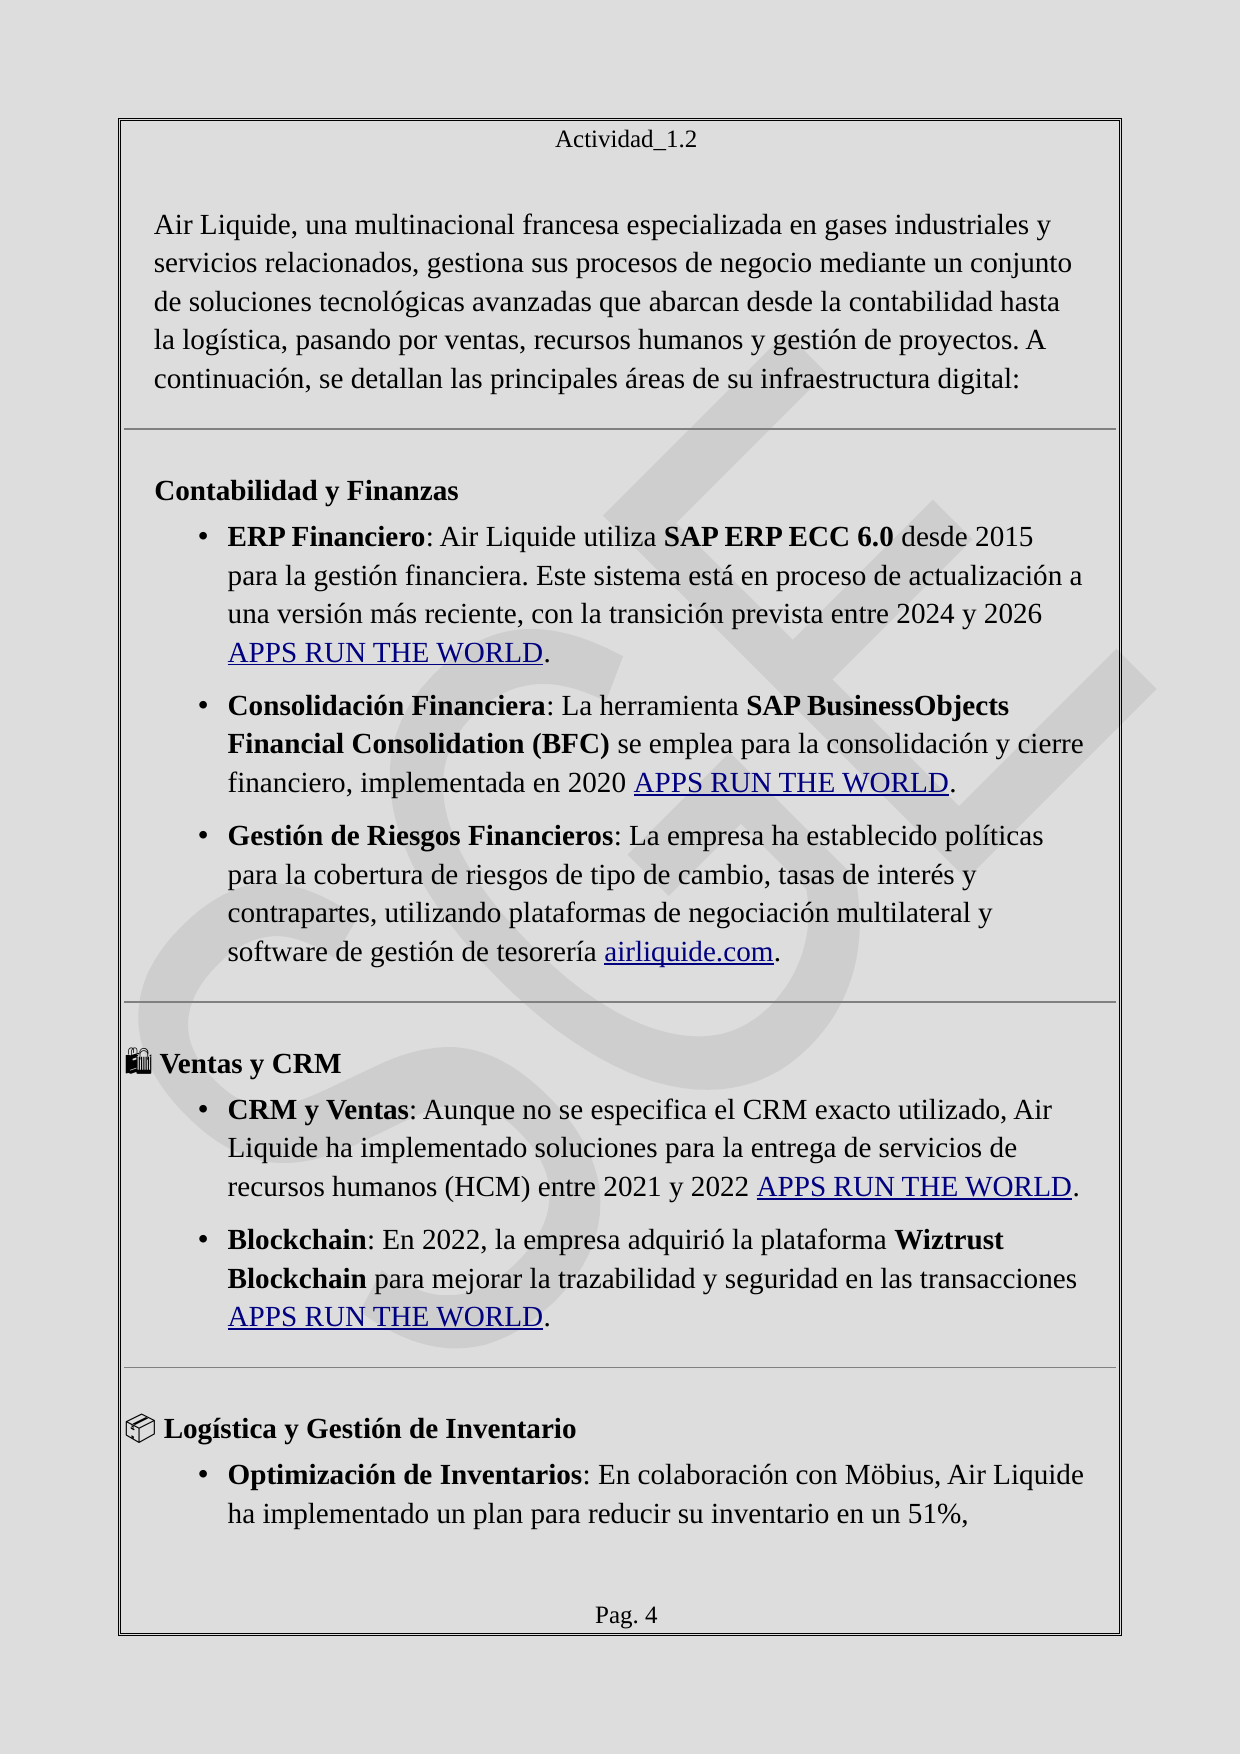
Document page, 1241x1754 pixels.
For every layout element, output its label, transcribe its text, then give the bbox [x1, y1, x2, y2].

list Gestión de Riesgos Financieros: La empresa ha establecido políticas para la cobertura de riesgos de tipo de cambio, tasas de interés y contrapartes, utilizando plataformas de negociación multilateral y software de gestión de tesorería airliquide.com. [797, 818, 1087, 967]
subtitle 🛍️ Ventas y CRM [193, 1046, 642, 1079]
list ERP Financiero: Air Liquide utiliza SAP ERP ECC 6.0 desde 2015 para la gestión financiera. Este sistema está en proceso de actualización a una versión más reciente, con la transición prevista entre 2024 y 2026 APPS RUN THE WORLD. [677, 519, 912, 639]
list Consolidación Financiera: La herramienta SAP BusinessObjects Financial Consolidation (BFC) se emplea para la consolidación y cierre financiero, implementada en 2020 APPS RUN THE WORLD. [842, 688, 1076, 798]
list Gestión de Riesgos Financieros: La empresa ha establecido políticas para la cobertura de riesgos de tipo de cambio, tasas de interés y contrapartes, utilizando plataformas de negociación multilateral y software de gestión de tesorería airliquide.com. [448, 818, 808, 967]
subtitle [695, 473, 1116, 506]
list CRM y Ventas: Aunque no se especifica el CRM exacto utilizado, Air Liquide ha implementado soluciones para la entrega de servicios de recursos humanos (HCM) entre 2021 y 2022 APPS RUN THE WORLD. [545, 1092, 1087, 1203]
list Consolidación Financiera: La herramienta SAP BusinessObjects Financial Consolidation (BFC) se emplea para la consolidación y cierre financiero, implementada en 2020 APPS RUN THE WORLD. [198, 688, 420, 798]
list Blockchain: En 2022, la empresa adquirió la plataforma Wiztrust Blockchain para mejorar la trazabilidad y seguridad en las transacciones APPS RUN THE WORLD. [198, 1222, 544, 1333]
list Consolidación Financiera: La herramienta SAP BusinessObjects Financial Consolidation (BFC) se emplea para la consolidación y cierre financiero, implementada en 2020 APPS RUN THE WORLD. [444, 688, 880, 798]
list Optimización de Inventarios: En colaboración con Möbius, Air Liquide ha implementado un plan para reducir su inventario en un 51%, [198, 1457, 1087, 1529]
list ERP Financiero: Air Liquide utiliza SAP ERP ECC 6.0 desde 2015 para la gestión financiera. Este sistema está en proceso de actualización a una versión más reciente, con la transición prevista entre 2024 y 2026 APPS RUN THE WORLD. [198, 519, 754, 668]
subtitle 📦 Logística y Gestión de Inventario [124, 1411, 1116, 1445]
subtitle 💼 Contabilidad y Finanzas [124, 473, 644, 506]
subtitle 🛍️ Ventas y CRM [765, 1046, 1116, 1079]
list ERP Financiero: Air Liquide utiliza SAP ERP ECC 6.0 desde 2015 para la gestión financiera. Este sistema está en proceso de actualización a una versión más reciente, con la transición prevista entre 2024 y 2026 APPS RUN THE WORLD. [845, 519, 1087, 668]
subtitle 🛍️ Ventas y CRM [124, 1046, 156, 1079]
list Gestión de Riesgos Financieros: La empresa ha establecido políticas para la cobertura de riesgos de tipo de cambio, tasas de interés y contrapartes, utilizando plataformas de negociación multilateral y software de gestión de tesorería airliquide.com. [198, 818, 486, 967]
list Blockchain: En 2022, la empresa adquirió la plataforma Wiztrust Blockchain para mejorar la trazabilidad y seguridad en las transacciones APPS RUN THE WORLD. [516, 1222, 1087, 1333]
text Air Liquide, una multinacional francesa especializada en gases industriales y servicios relacionados, gestiona sus procesos de negocio mediante un conjunto de soluciones tecnológicas avanzadas que abarcan desde la contabilidad hasta la logística, pasando por ventas, recursos humanos y gestión de proyectos. A continuación, se detallan las principales áreas de su infraestructura digital: [154, 207, 1087, 394]
list CRM y Ventas: Aunque no se especifica el CRM exacto utilizado, Air Liquide ha implementado soluciones para la entrega de servicios de recursos humanos (HCM) entre 2021 y 2022 APPS RUN THE WORLD. [198, 1104, 549, 1203]
